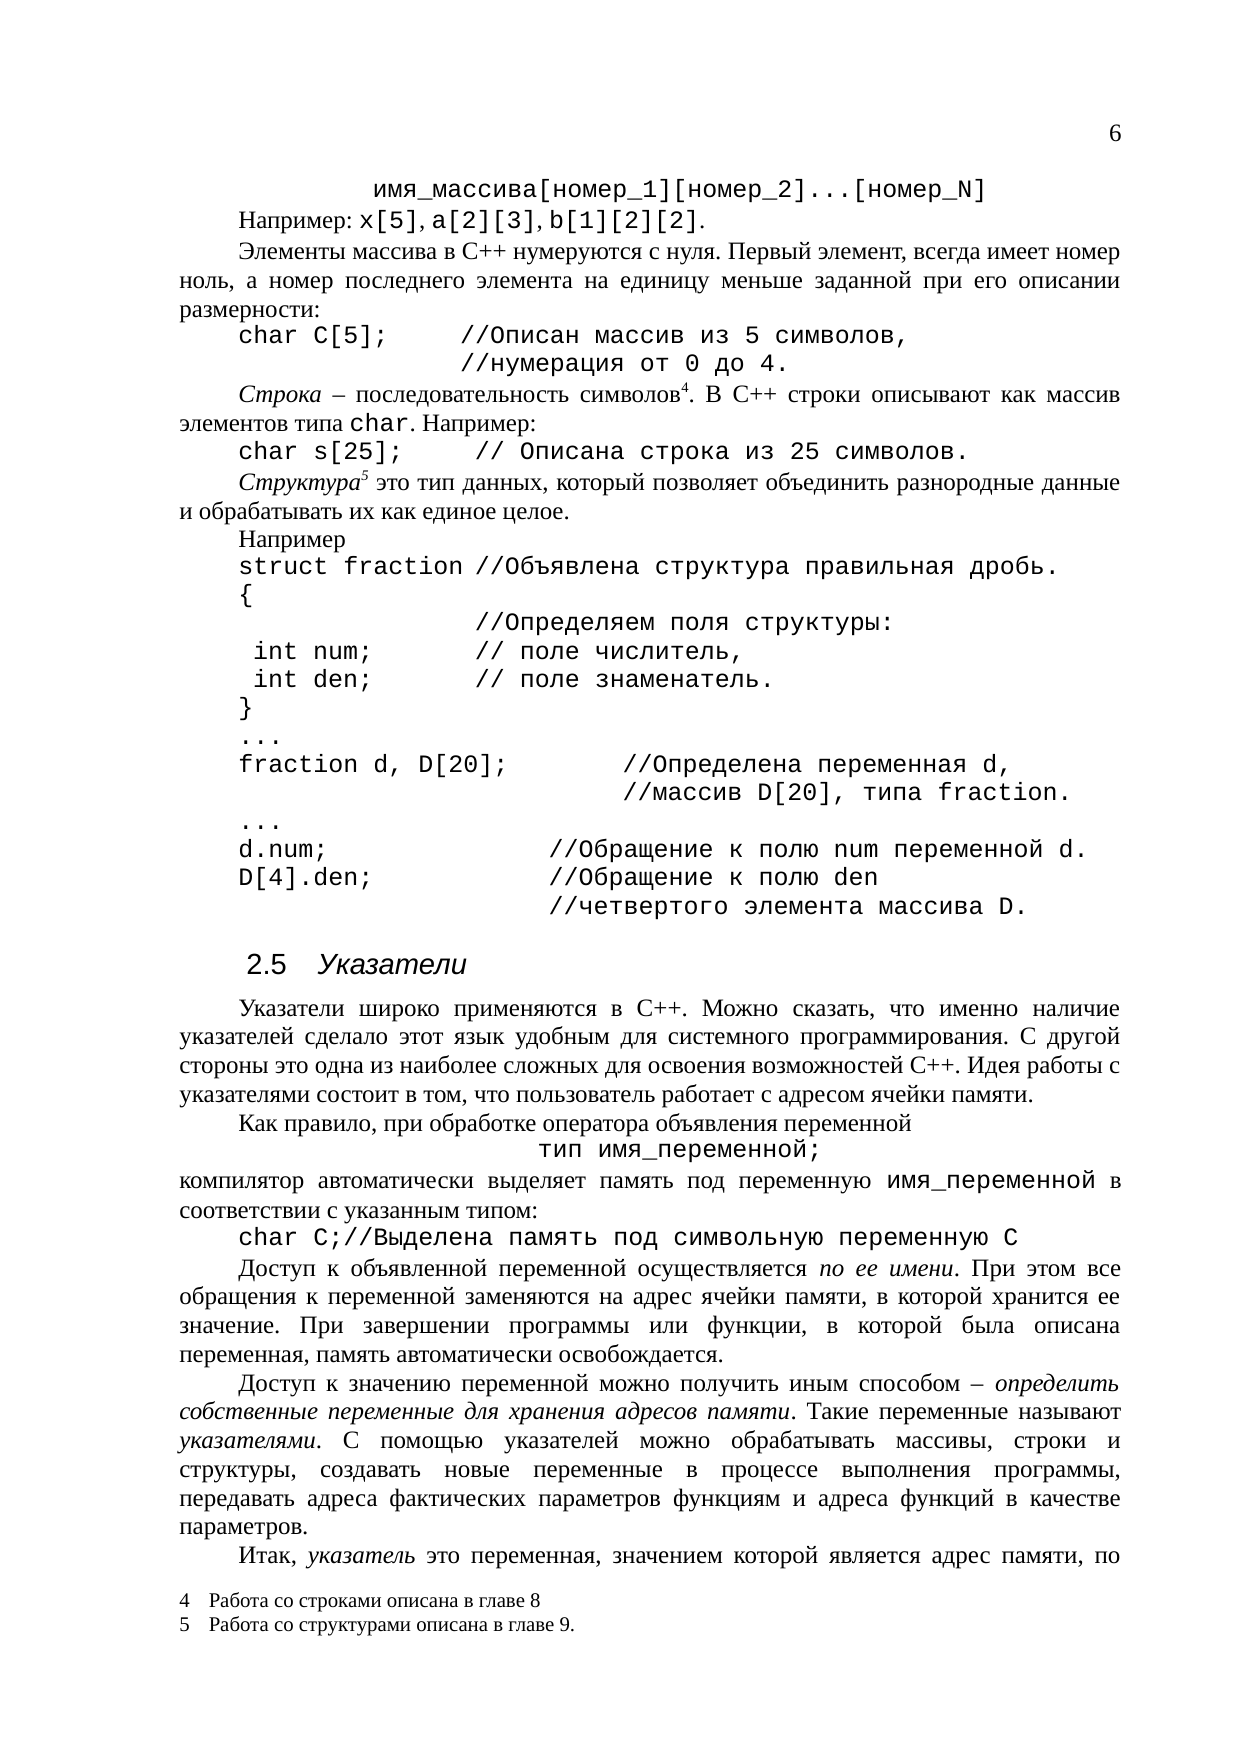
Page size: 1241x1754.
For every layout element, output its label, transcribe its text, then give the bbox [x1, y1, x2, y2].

text { [179, 582, 1121, 610]
text Работа со структурами описана в главе 9. [179, 1612, 1121, 1636]
subtitle Указатели [179, 947, 1121, 980]
text компилятор автоматически выделяет память под переменную имя_переменной в соответствии с указанным типом: [179, 1165, 1121, 1224]
text //четвертого элемента массива D. [179, 893, 1121, 922]
text Доступ к значению переменной можно получить иным способом – определить собственные переменные для хранения адресов памяти. Такие переменные называют указателями. С помощью указателей можно обрабатывать массивы, строки и структуры, создавать новые переменные в процессе выполнения программы, передавать адреса фактических параметров функциям и адреса функций в качестве параметров. [179, 1368, 1121, 1540]
text int den; // поле знаменатель. [179, 667, 1121, 695]
text char C;//Выделена память под символьную переменную C [179, 1224, 1121, 1253]
text Доступ к объявленной переменной осуществляется по ее имени. При этом все обращения к переменной заменяются на адрес ячейки памяти, в которой хранится ее значение. При завершении программы или функции, в которой была описана переменная, память автоматически освобождается. [179, 1253, 1121, 1368]
text fraction d, D[20]; //Определена переменная d, [179, 752, 1121, 780]
text Например [179, 524, 1121, 553]
text int num; // поле числитель, [179, 638, 1121, 667]
text тип имя_переменной; [179, 1136, 1121, 1165]
text //массив D[20], типа fraction. [179, 780, 1121, 808]
text } [179, 695, 1121, 723]
text D[4].den; //Обращение к полю den [179, 865, 1121, 893]
text Итак, указатель это переменная, значением которой является адрес памяти, по [179, 1540, 1121, 1569]
text Структура это тип данных, который позволяет объединить разнородные данные и обрабатывать их как единое целое. [179, 467, 1121, 524]
text char s[25]; // Описана строка из 25 символов. [179, 439, 1121, 467]
text Строка – последовательность символов. В С++ строки описывают как массив элементов типа char. Например: [179, 379, 1121, 439]
text Работа со строками описана в главе 8 [179, 1588, 1121, 1612]
text d.num; //Обращение к полю num переменной d. [179, 837, 1121, 865]
text char C[5]; //Описан массив из 5 символов, [238, 322, 1121, 351]
text //нумерация от 0 до 4. [238, 351, 1121, 379]
text Элементы массива в С++ нумеруются с нуля. Первый элемент, всегда имеет номер ноль, а номер последнего элемента на единицу меньше заданной при его описании размерности: [179, 236, 1121, 322]
text Как правило, при обработке оператора объявления переменной [179, 1108, 1121, 1136]
text Указатели широко применяются в С++. Можно сказать, что именно наличие указателей сделало этот язык удобным для системного программирования. С другой стороны это одна из наиболее сложных для освоения возможностей С++. Идея работы с указателями состоит в том, что пользователь работает с адресом ячейки памяти. [179, 993, 1121, 1108]
text ... [179, 723, 1121, 752]
text имя_массива[номер_1][номер_2]...[номер_N] [238, 177, 1121, 205]
text ... [179, 808, 1121, 837]
text struct fraction //Объявлена структура правильная дробь. [179, 553, 1121, 582]
text Например: x[5], a[2][3], b[1][2][2]. [179, 205, 1121, 236]
text //Определяем поля структуры: [179, 610, 1121, 638]
